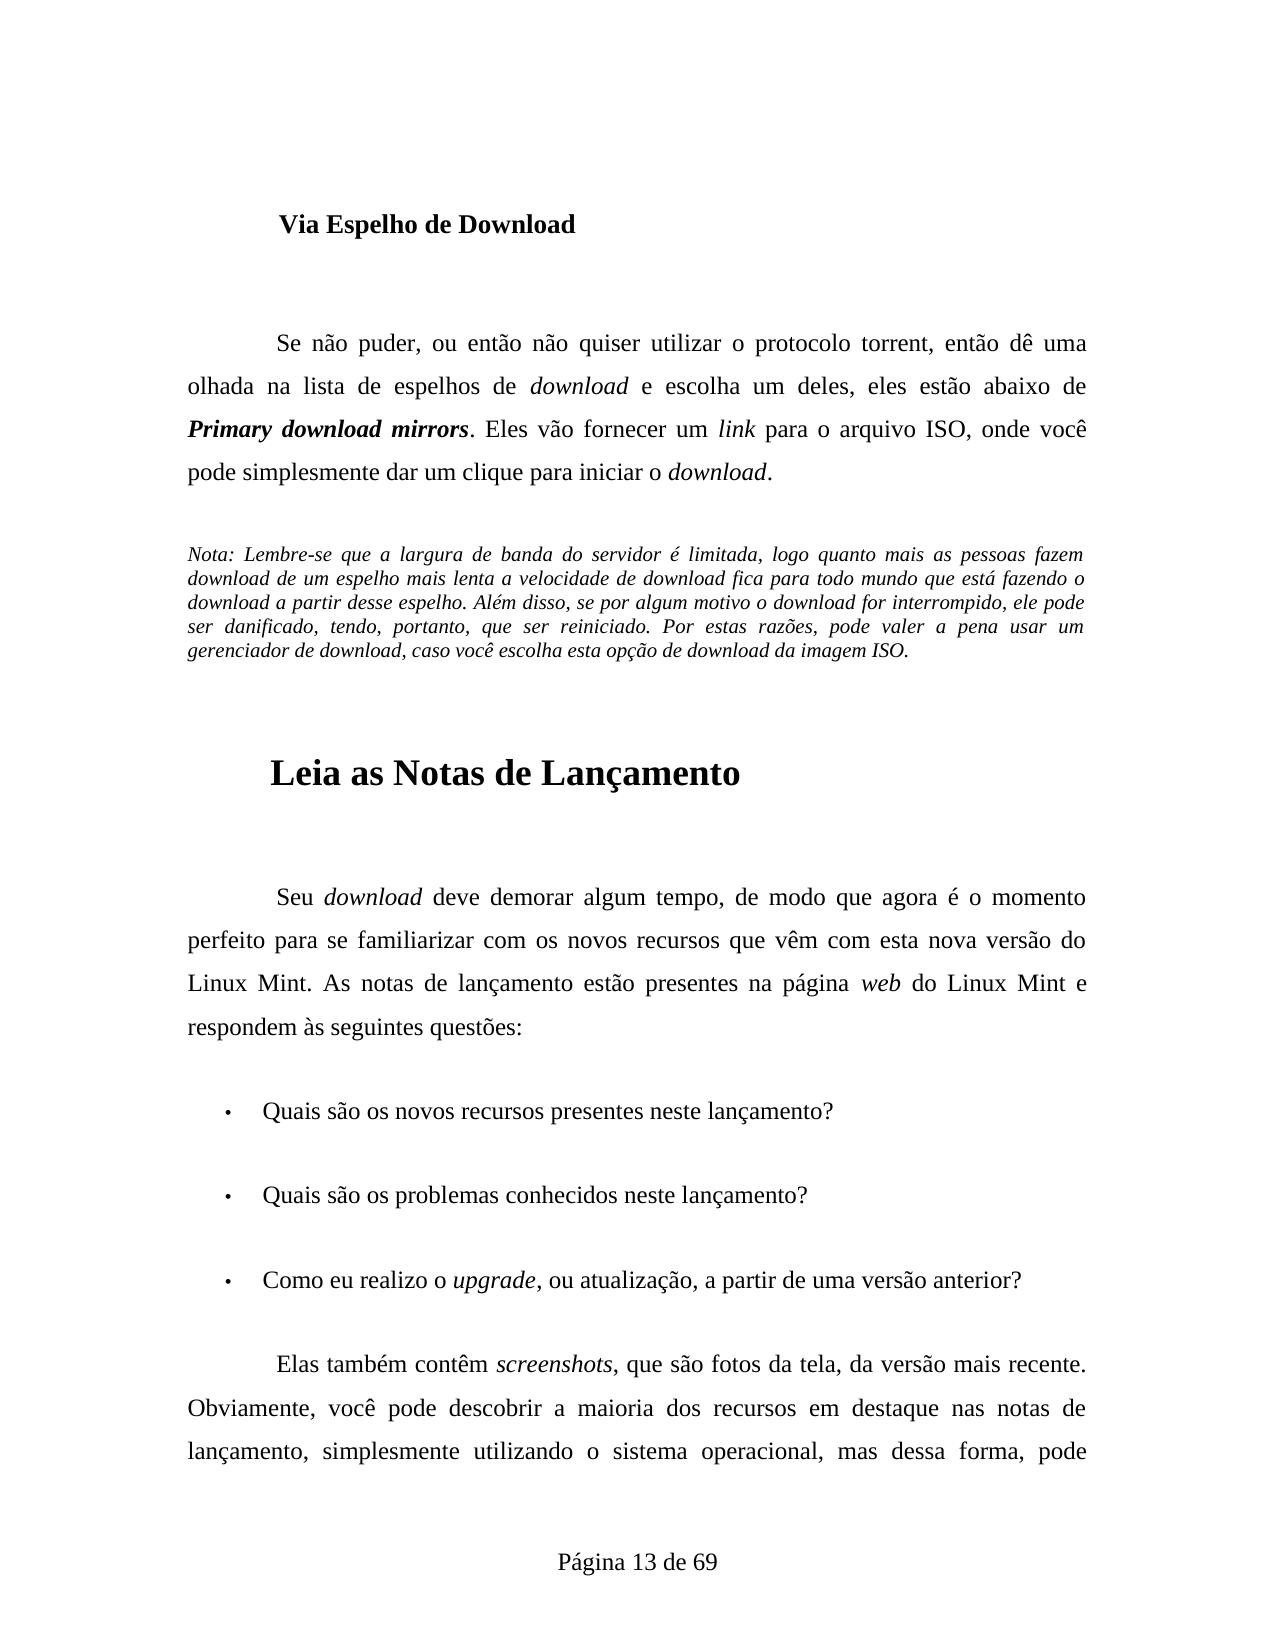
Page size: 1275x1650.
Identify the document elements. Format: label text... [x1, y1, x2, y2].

list Quais são os problemas conhecidos neste lançamento? [225, 1181, 1087, 1209]
subtitle Leia as Notas de Lançamento [229, 751, 1087, 794]
subtitle Via Espelho de Download [229, 208, 1087, 239]
list Quais são os novos recursos presentes neste lançamento? [225, 1096, 1087, 1125]
text Nota: Lembre-se que a largura de banda do servidor é limitada, logo quanto mais as pessoas fazem download de um espelho mais lenta a velocidade de download fica para todo mundo que está fazendo o download a partir desse espelho. Além disso, se por algum motivo o download for interrompido, ele pode ser danificado, tendo, portanto, que ser reiniciado. Por estas razões, pode valer a pena usar um gerenciador de download, caso você escolha esta opção de download da imagem ISO. [187, 542, 1087, 662]
text Seu download deve demorar algum tempo, de modo que agora é o momento perfeito para se familiarizar com os novos recursos que vêm com esta nova versão do Linux Mint. As notas de lançamento estão presentes na página web do Linux Mint e respondem às seguintes questões: [187, 882, 1087, 1040]
text Se não puder, ou então não quiser utilizar o protocolo torrent, então dê uma olhada na lista de espelhos de download e escolha um deles, eles estão abaixo de Primary download mirrors. Eles vão fornecer um link para o arquivo ISO, onde você pode simplesmente dar um clique para iniciar o download. [187, 328, 1087, 486]
text Elas também contêm screenshots, que são fotos da tela, da versão mais recente. Obviamente, você pode descobrir a maioria dos recursos em destaque nas notas de lançamento, simplesmente utilizando o sistema operacional, mas dessa forma, pode [187, 1349, 1087, 1464]
list Como eu realizo o upgrade, ou atualização, a partir de uma versão anterior? [225, 1265, 1087, 1294]
